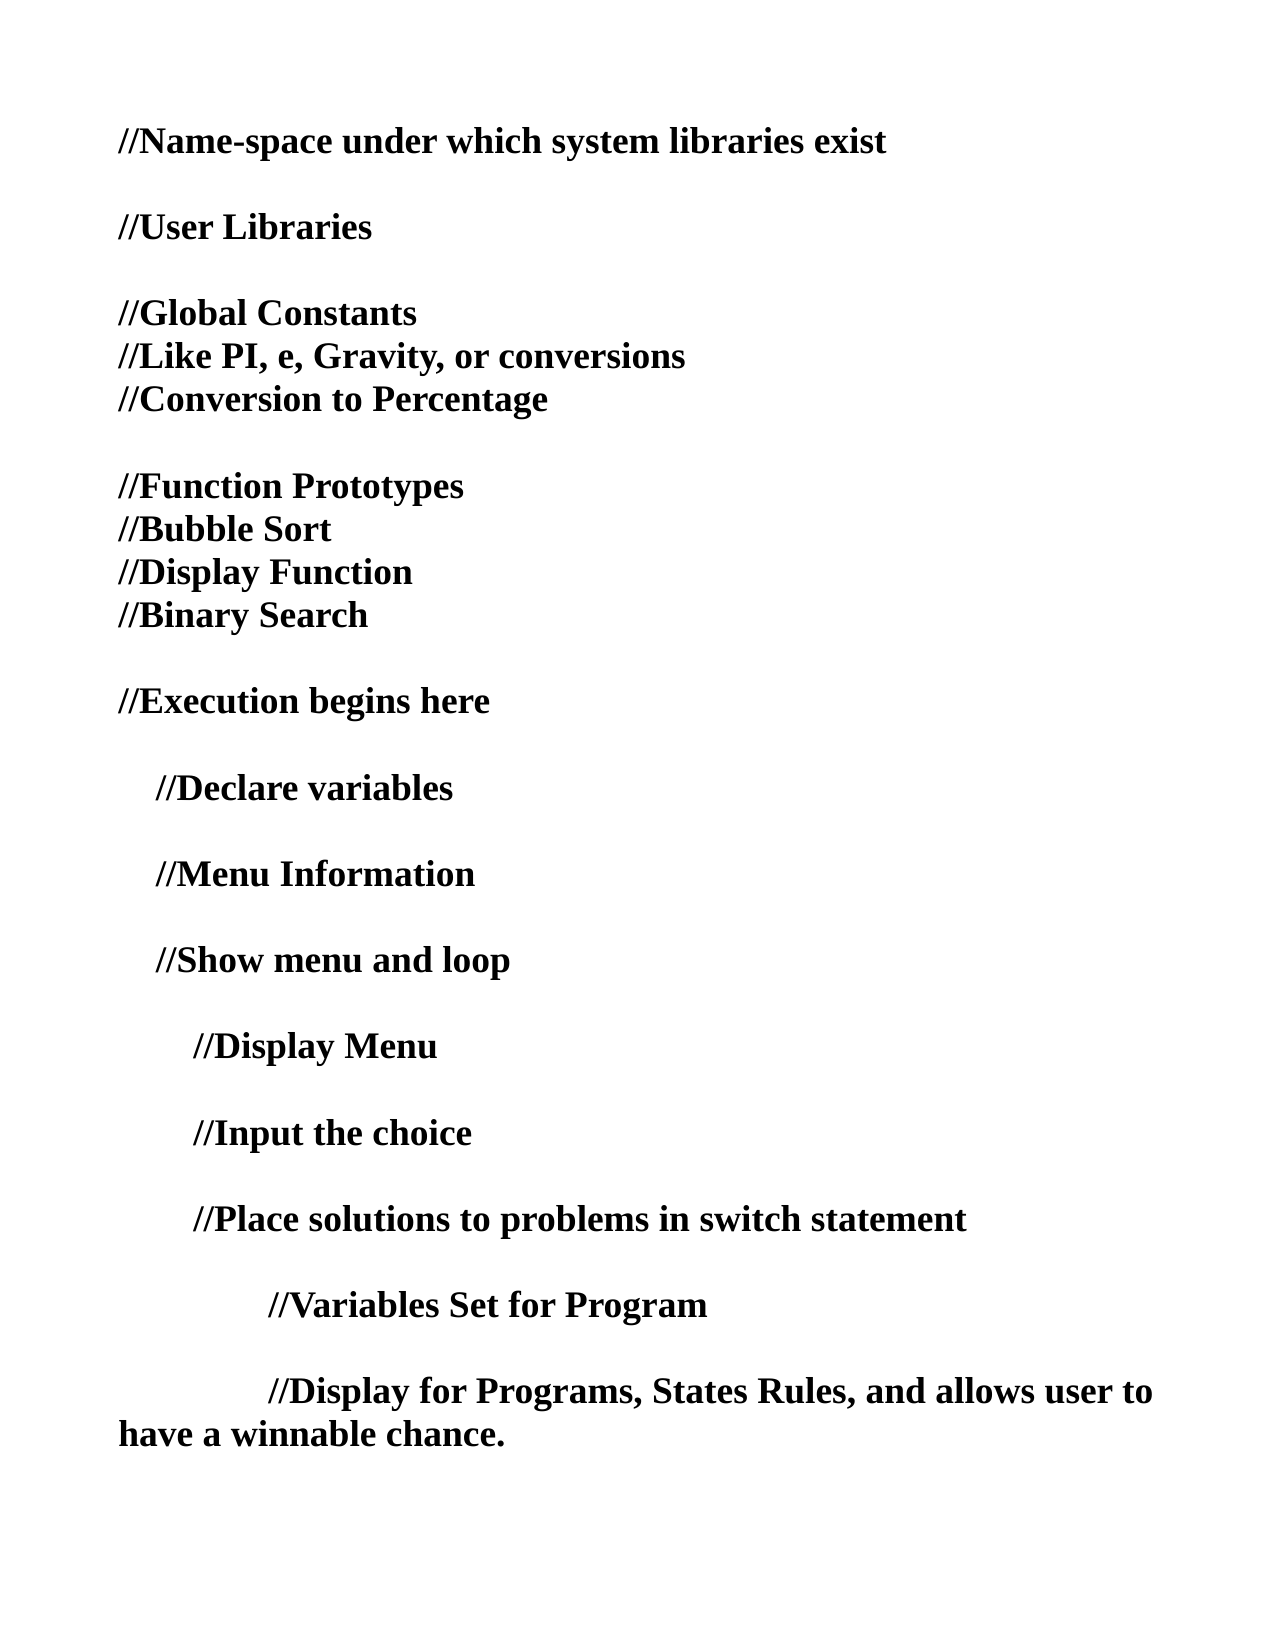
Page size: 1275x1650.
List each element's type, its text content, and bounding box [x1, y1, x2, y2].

text //Like PI, e, Gravity, or conversions [118, 334, 1157, 377]
text //Display Menu [118, 1024, 1157, 1067]
text //Global Constants [118, 291, 1157, 334]
text //Input the choice [118, 1110, 1157, 1153]
text //Execution begins here [118, 679, 1157, 722]
text //Show menu and loop [118, 937, 1157, 981]
text //Display Function [118, 549, 1157, 592]
text //Declare variables [118, 765, 1157, 808]
text //Place solutions to problems in switch statement [118, 1196, 1157, 1239]
text //Bubble Sort [118, 506, 1157, 549]
text //Name-space under which system libraries exist [118, 118, 1157, 161]
text //Variables Set for Program [118, 1282, 1157, 1326]
text //Menu Information [118, 851, 1157, 894]
text //User Libraries [118, 204, 1157, 247]
text //Conversion to Percentage [118, 377, 1157, 420]
text //Function Prototypes [118, 463, 1157, 506]
text //Binary Search [118, 592, 1157, 636]
text //Display for Programs, States Rules, and allows user to have a winnable chance. [118, 1369, 1157, 1455]
